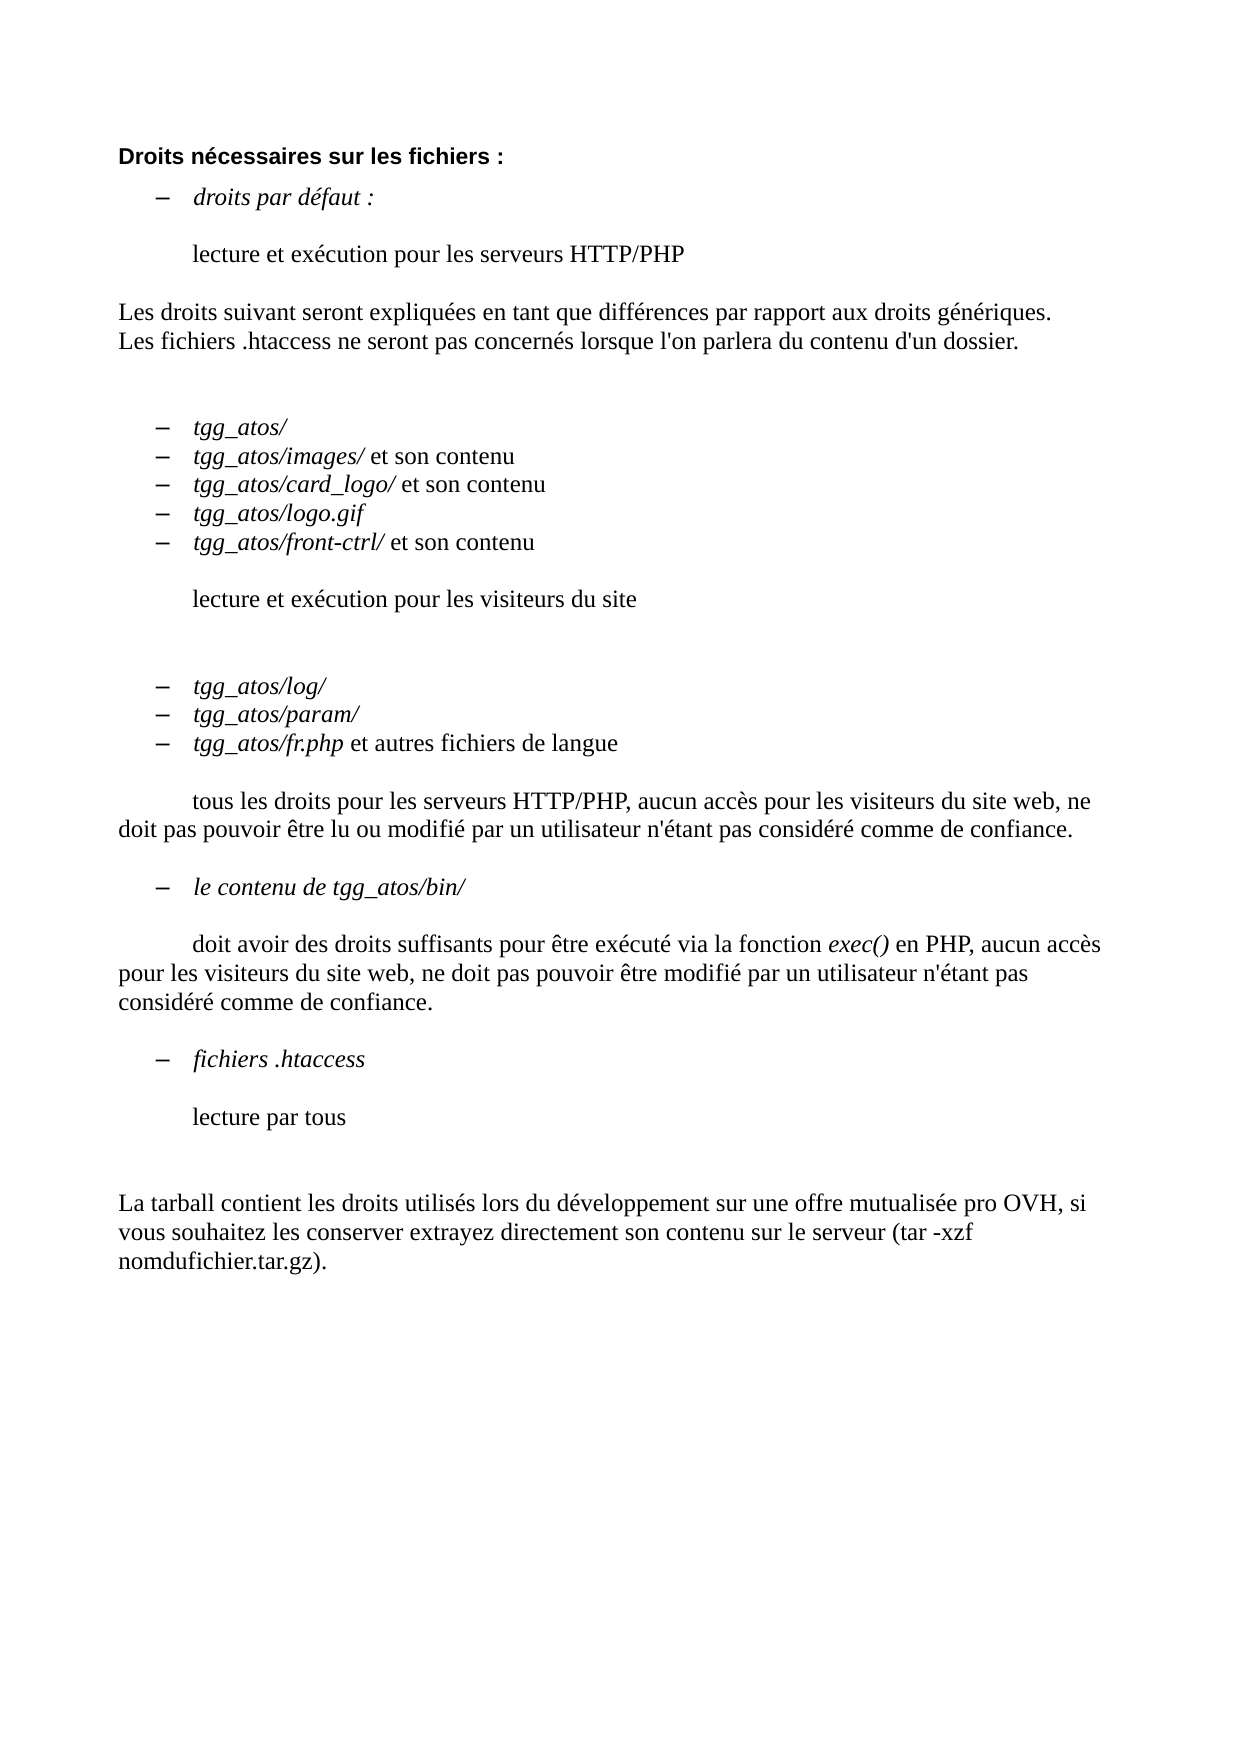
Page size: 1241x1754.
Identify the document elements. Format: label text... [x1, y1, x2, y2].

list tgg_atos/card_logo/ et son contenu [156, 469, 1122, 498]
list tgg_atos/ [156, 412, 1122, 441]
text tous les droits pour les serveurs HTTP/PHP, aucun accès pour les visiteurs du site web, ne doit pas pouvoir être lu ou modifié par un utilisateur n'étant pas considéré comme de confiance. [118, 786, 1122, 843]
list tgg_atos/param/ [156, 699, 1122, 728]
list tgg_atos/images/ et son contenu [156, 441, 1122, 469]
text Les fichiers .htaccess ne seront pas concernés lorsque l'on parlera du contenu d'un dossier. [118, 326, 1122, 354]
list tgg_atos/logo.gif [156, 498, 1122, 527]
text lecture et exécution pour les serveurs HTTP/PHP [118, 239, 1122, 268]
subtitle Droits nécessaires sur les fichiers : [118, 143, 1122, 169]
list tgg_atos/log/ [156, 671, 1122, 699]
list fichiers .htaccess [156, 1044, 1122, 1073]
list tgg_atos/fr.php et autres fichiers de langue [156, 728, 1122, 757]
text Les droits suivant seront expliquées en tant que différences par rapport aux droits génériques. [118, 297, 1122, 326]
text lecture et exécution pour les visiteurs du site [118, 584, 1122, 613]
list le contenu de tgg_atos/bin/ [156, 872, 1122, 901]
text La tarball contient les droits utilisés lors du développement sur une offre mutualisée pro OVH, si vous souhaitez les conserver extrayez directement son contenu sur le serveur (tar -xzf nomdufichier.tar.gz). [118, 1188, 1122, 1274]
list tgg_atos/front-ctrl/ et son contenu [156, 527, 1122, 556]
list droits par défaut : [156, 182, 1122, 211]
text doit avoir des droits suffisants pour être exécuté via la fonction exec() en PHP, aucun accès pour les visiteurs du site web, ne doit pas pouvoir être modifié par un utilisateur n'étant pas considéré comme de confiance. [118, 929, 1122, 1016]
text lecture par tous [118, 1102, 1122, 1131]
